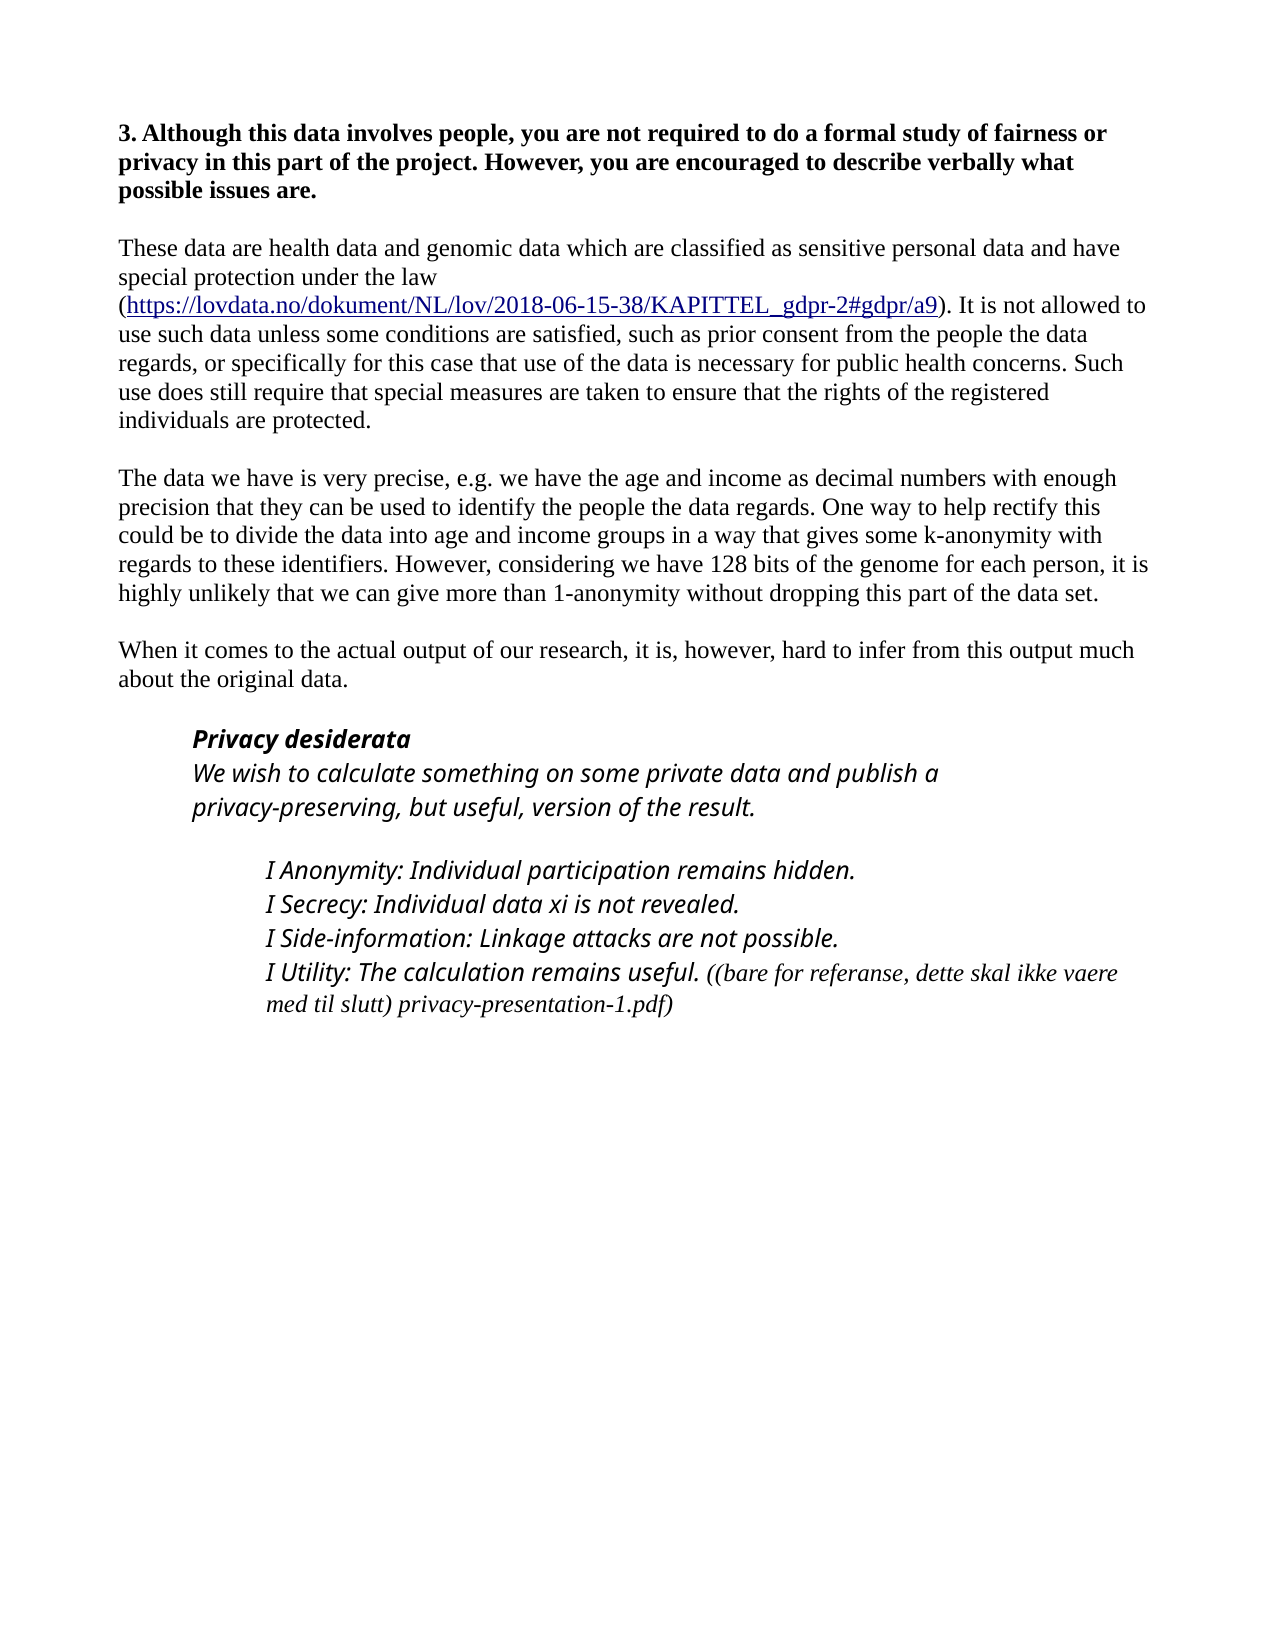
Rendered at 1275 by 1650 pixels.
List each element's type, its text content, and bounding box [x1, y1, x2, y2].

text When it comes to the actual output of our research, it is, however, hard to infer from this output much about the original data. [118, 636, 1157, 693]
text I Anonymity: Individual participation remains hidden. I Secrecy: Individual data xi is not revealed. I Side-information: Linkage attacks are not possible. I Utility: The calculation remains useful. ((bare for referanse, dette skal ikke vaere med til slutt) privacy-presentation-1.pdf) [266, 824, 1157, 1018]
text Privacy desiderata We wish to calculate something on some private data and publish a privacy-preserving, but useful, version of the result. [192, 722, 1157, 824]
text The data we have is very precise, e.g. we have the age and income as decimal numbers with enough precision that they can be used to identify the people the data regards. One way to help rectify this could be to divide the data into age and income groups in a way that gives some k-anonymity with regards to these identifiers. However, considering we have 128 bits of the genome for each person, it is highly unlikely that we can give more than 1-anonymity without dropping this part of the data set. [118, 463, 1157, 607]
text 3. Although this data involves people, you are not required to do a formal study of fairness or privacy in this part of the project. However, you are encouraged to describe verbally what possible issues are. [118, 118, 1157, 204]
text These data are health data and genomic data which are classified as sensitive personal data and have special protection under the law (https://lovdata.no/dokument/NL/lov/2018-06-15-38/KAPITTEL_gdpr-2#gdpr/a9). It is not allowed to use such data unless some conditions are satisfied, such as prior consent from the people the data regards, or specifically for this case that use of the data is necessary for public health concerns. Such use does still require that special measures are taken to ensure that the rights of the registered individuals are protected. [118, 233, 1157, 434]
